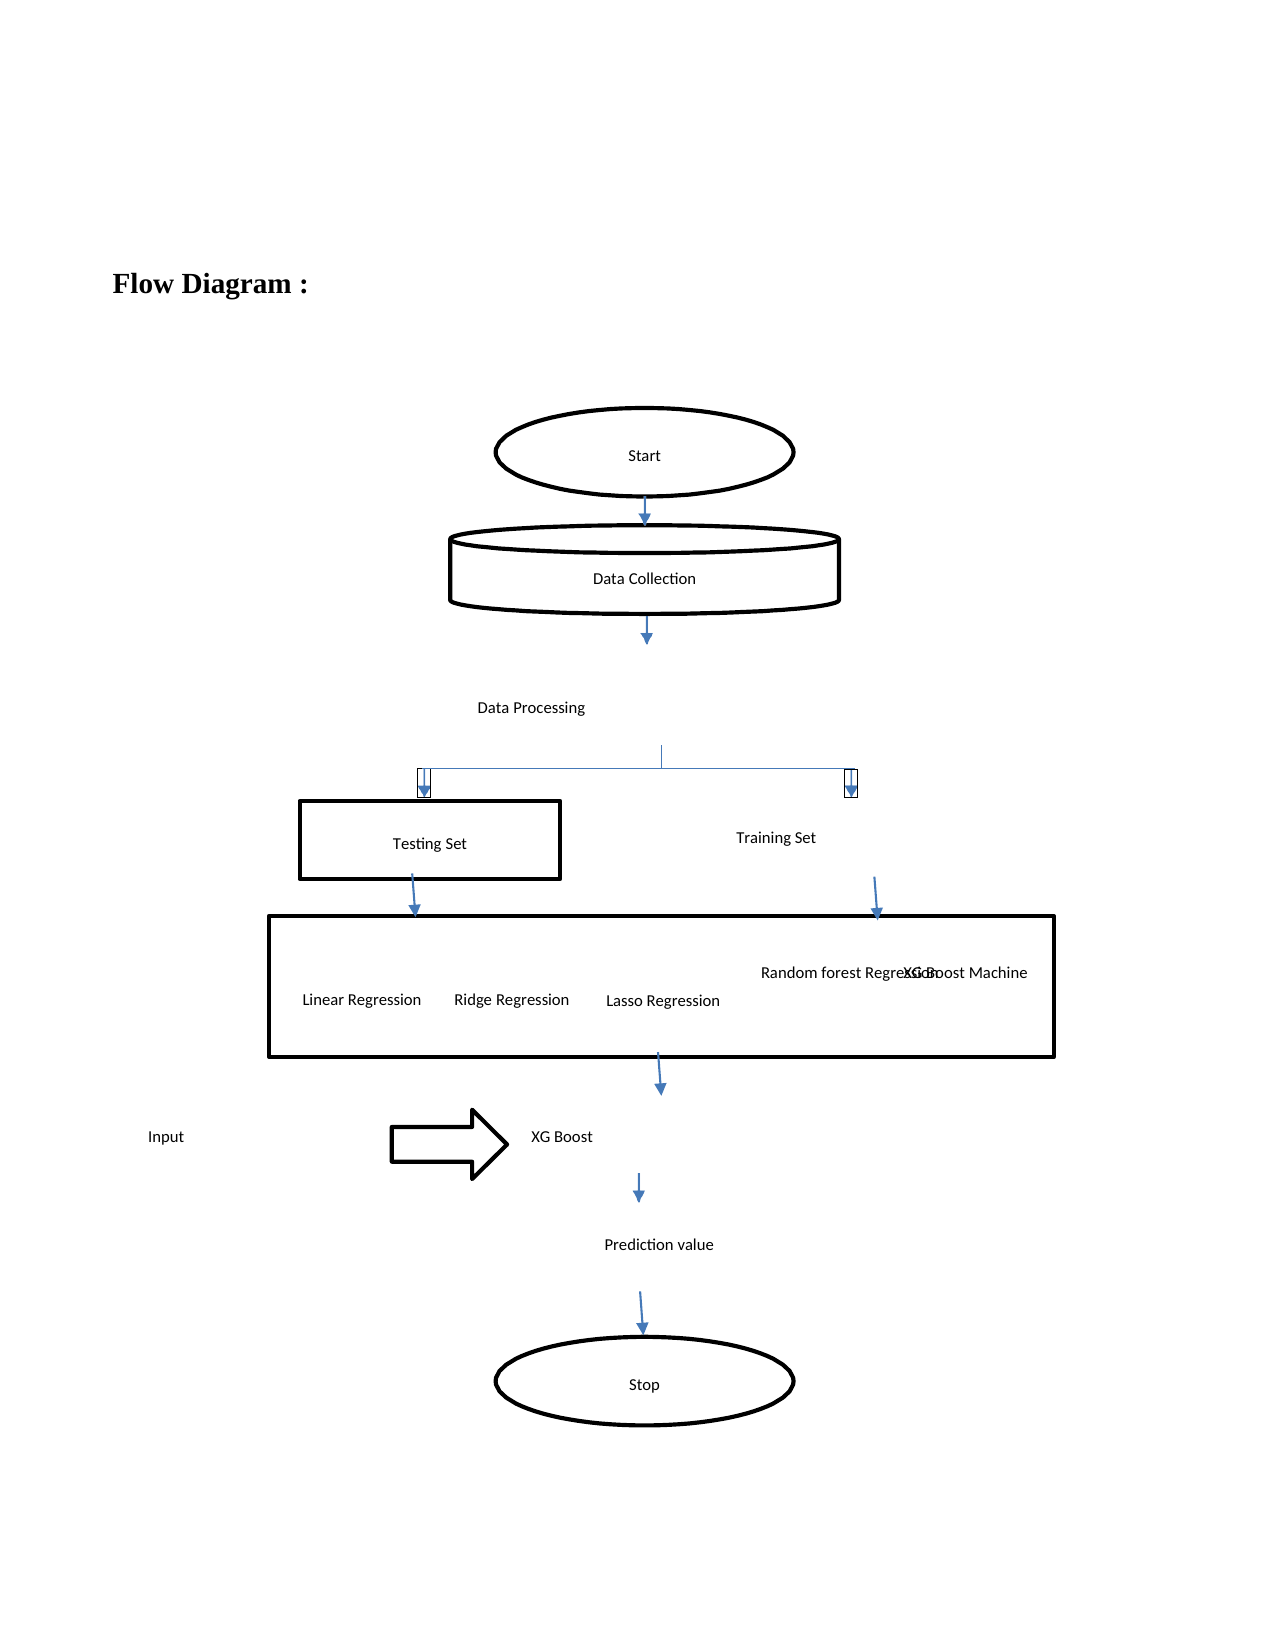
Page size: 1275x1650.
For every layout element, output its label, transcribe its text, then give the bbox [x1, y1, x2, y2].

subtitle Flow Diagram : [112, 266, 1175, 300]
picture [638, 496, 651, 526]
text Prediction value [604, 1234, 792, 1254]
picture [640, 616, 653, 645]
picture [845, 770, 857, 797]
picture [632, 1173, 645, 1203]
picture [418, 769, 430, 797]
